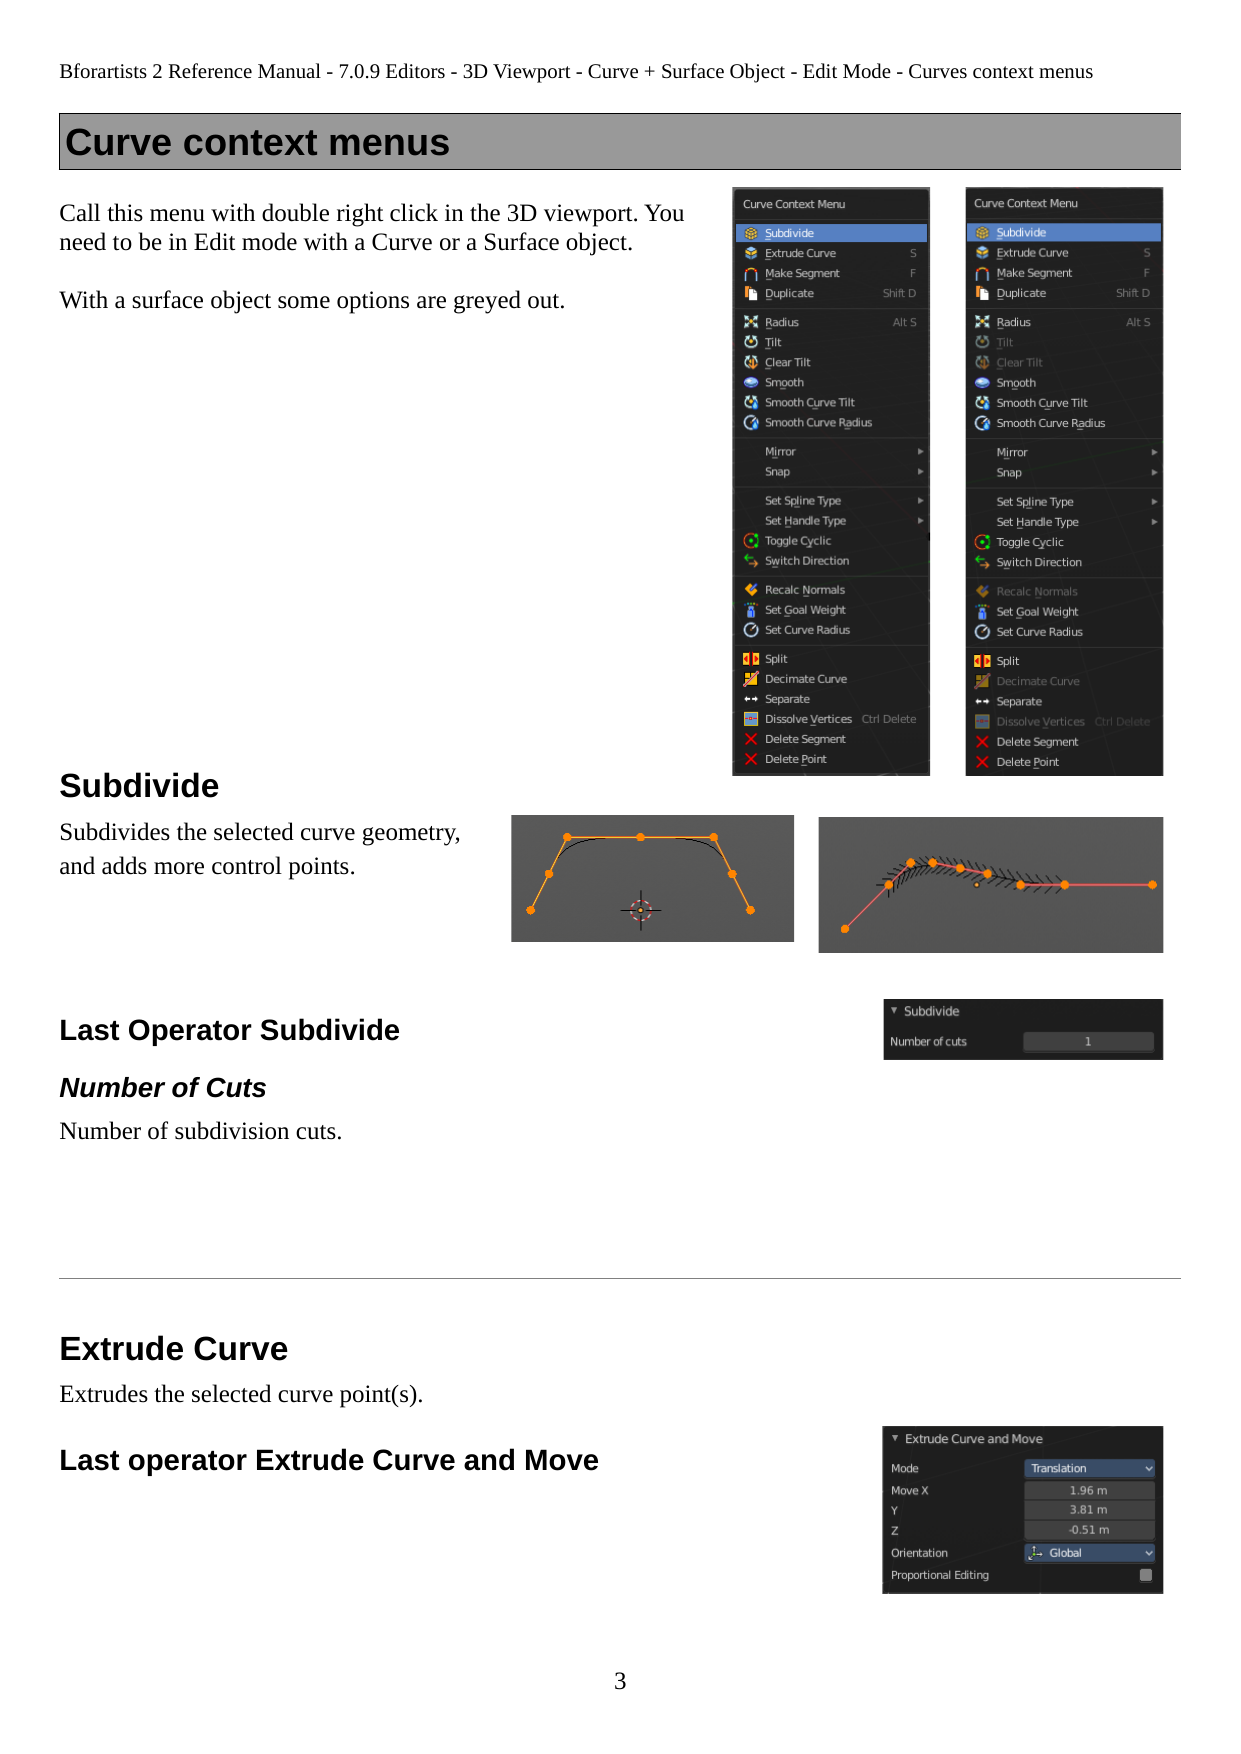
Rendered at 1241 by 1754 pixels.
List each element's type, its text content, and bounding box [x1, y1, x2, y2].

picture [732, 187, 930, 776]
picture [511, 815, 795, 942]
subtitle Extrude Curve [59, 1328, 1181, 1367]
subtitle Subdivide [59, 766, 1181, 804]
table_header Curve context menus [60, 114, 1181, 169]
text Extrudes the selected curve point(s). [59, 1379, 1181, 1408]
text Number of subdivision cuts. [59, 1116, 1181, 1145]
subtitle Number of Cuts [59, 1072, 1181, 1104]
text [795, 817, 818, 880]
picture [883, 999, 1164, 1060]
subtitle Last operator Extrude Curve and Move [59, 1443, 882, 1477]
picture [818, 817, 1164, 953]
picture [882, 1426, 1164, 1594]
text Call this menu with double right click in the 3D viewport. You need to be in Edit mode with a Curve or a Surface object. [59, 198, 732, 256]
text With a surface object some options are greyed out. [59, 285, 732, 313]
subtitle Last Operator Subdivide [59, 1013, 883, 1047]
text Subdivides the selected curve geometry, and adds more control points. [59, 817, 511, 880]
picture [965, 187, 1164, 776]
subtitle [1164, 1013, 1181, 1047]
